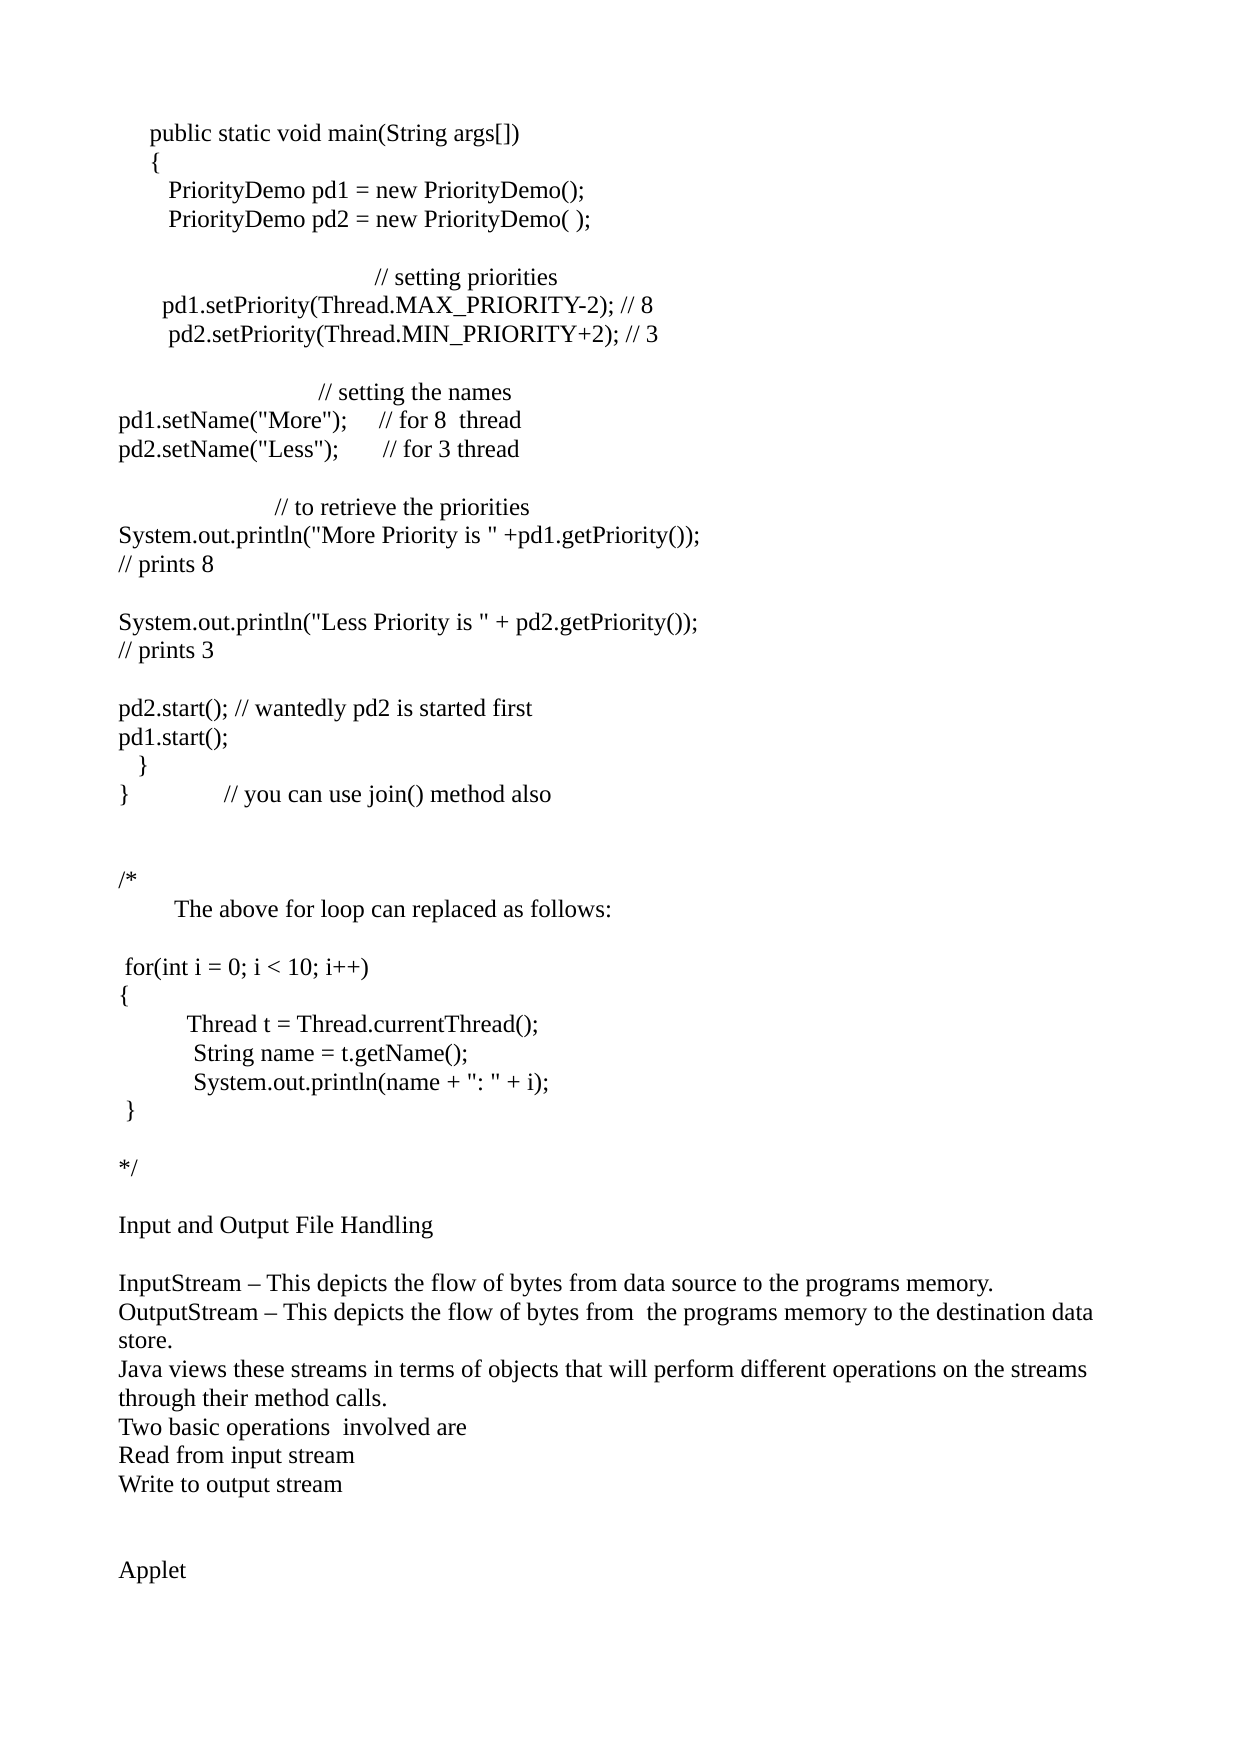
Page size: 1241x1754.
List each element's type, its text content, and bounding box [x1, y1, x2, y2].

text Read from input stream [118, 1441, 1122, 1469]
text InputStream – This depicts the flow of bytes from data source to the programs memory. [118, 1268, 1122, 1297]
text System.out.println("Less Priority is " + pd2.getPriority()); // prints 3 [118, 607, 1122, 664]
text PriorityDemo pd1 = new PriorityDemo(); [118, 176, 1122, 204]
text /* [118, 866, 1122, 894]
text // setting priorities [118, 262, 1122, 291]
text Thread t = Thread.currentThread(); [118, 1009, 1122, 1038]
text } // you can use join() method also [118, 779, 1122, 808]
text pd2.setName("Less"); // for 3 thread [118, 434, 1122, 463]
text pd2.setPriority(Thread.MIN_PRIORITY+2); // 3 [118, 319, 1122, 348]
text */ [118, 1153, 1122, 1182]
text pd2.start(); // wantedly pd2 is started first [118, 693, 1122, 722]
text System.out.println(name + ": " + i); [118, 1067, 1122, 1096]
text PriorityDemo pd2 = new PriorityDemo( ); [118, 204, 1122, 233]
text } [118, 1096, 1122, 1124]
text { [118, 981, 1122, 1009]
text for(int i = 0; i < 10; i++) [118, 952, 1122, 981]
text // setting the names [118, 377, 1122, 406]
text OutputStream – This depicts the flow of bytes from the programs memory to the destination data store. [118, 1297, 1122, 1354]
text } [118, 751, 1122, 779]
text // to retrieve the priorities [118, 492, 1122, 521]
text Write to output stream [118, 1469, 1122, 1498]
text The above for loop can replaced as follows: [118, 894, 1122, 923]
text System.out.println("More Priority is " +pd1.getPriority()); // prints 8 [118, 521, 1122, 578]
text Applet [118, 1556, 1122, 1584]
text public static void main(String args[]) [118, 118, 1122, 147]
text Input and Output File Handling [118, 1211, 1122, 1239]
text String name = t.getName(); [118, 1038, 1122, 1067]
text Java views these streams in terms of objects that will perform different operations on the streams through their method calls. [118, 1354, 1122, 1412]
text pd1.setName("More"); // for 8 thread [118, 406, 1122, 434]
text pd1.setPriority(Thread.MAX_PRIORITY-2); // 8 [118, 291, 1122, 319]
text { [118, 147, 1122, 176]
text Two basic operations involved are [118, 1412, 1122, 1441]
text pd1.start(); [118, 722, 1122, 751]
